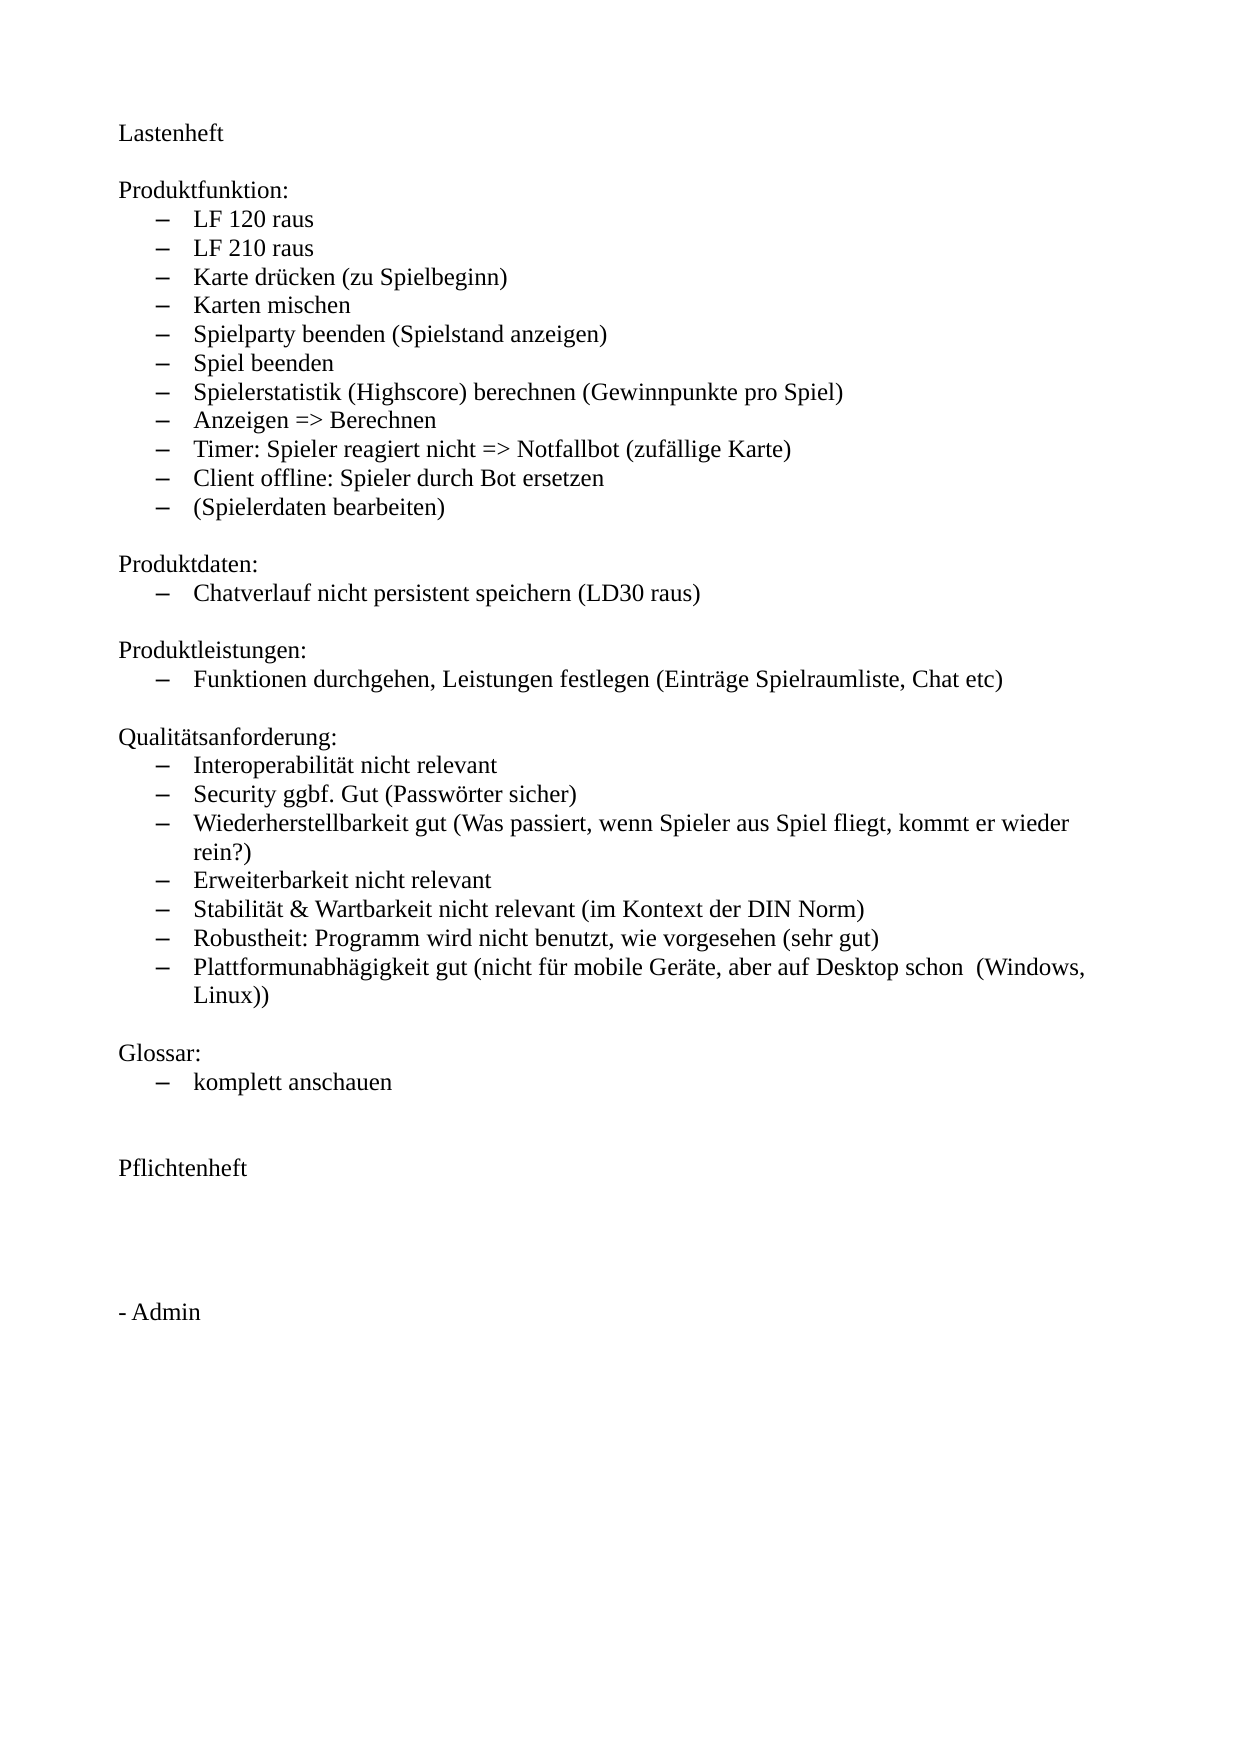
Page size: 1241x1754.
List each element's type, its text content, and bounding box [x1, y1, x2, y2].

list Interoperabilität nicht relevant [156, 751, 1122, 779]
list Plattformunabhägigkeit gut (nicht für mobile Geräte, aber auf Desktop schon (Windows, Linux)) [156, 952, 1122, 1009]
list Anzeigen => Berechnen [156, 406, 1122, 434]
text - Admin [118, 1297, 1122, 1326]
text Produktleistungen: [118, 636, 1122, 664]
list Spiel beenden [156, 348, 1122, 377]
list Chatverlauf nicht persistent speichern (LD30 raus) [156, 578, 1122, 607]
text Qualitätsanforderung: [118, 722, 1122, 751]
list Stabilität & Wartbarkeit nicht relevant (im Kontext der DIN Norm) [156, 894, 1122, 923]
list Erweiterbarkeit nicht relevant [156, 866, 1122, 894]
list Funktionen durchgehen, Leistungen festlegen (Einträge Spielraumliste, Chat etc) [156, 664, 1122, 693]
list Client offline: Spieler durch Bot ersetzen [156, 463, 1122, 492]
list Karten mischen [156, 291, 1122, 319]
text Produktdaten: [118, 549, 1122, 578]
text Lastenheft [118, 118, 1122, 147]
list Wiederherstellbarkeit gut (Was passiert, wenn Spieler aus Spiel fliegt, kommt er wieder rein?) [156, 808, 1122, 866]
list Timer: Spieler reagiert nicht => Notfallbot (zufällige Karte) [156, 434, 1122, 463]
list Robustheit: Programm wird nicht benutzt, wie vorgesehen (sehr gut) [156, 923, 1122, 952]
list LF 120 raus [156, 204, 1122, 233]
list Spielparty beenden (Spielstand anzeigen) [156, 319, 1122, 348]
list Karte drücken (zu Spielbeginn) [156, 262, 1122, 291]
list LF 210 raus [156, 233, 1122, 262]
list Spielerstatistik (Highscore) berechnen (Gewinnpunkte pro Spiel) [156, 377, 1122, 406]
list Security ggbf. Gut (Passwörter sicher) [156, 779, 1122, 808]
list (Spielerdaten bearbeiten) [156, 492, 1122, 521]
text Produktfunktion: [118, 176, 1122, 204]
text Glossar: [118, 1038, 1122, 1067]
list komplett anschauen [156, 1067, 1122, 1096]
text Pflichtenheft [118, 1153, 1122, 1182]
